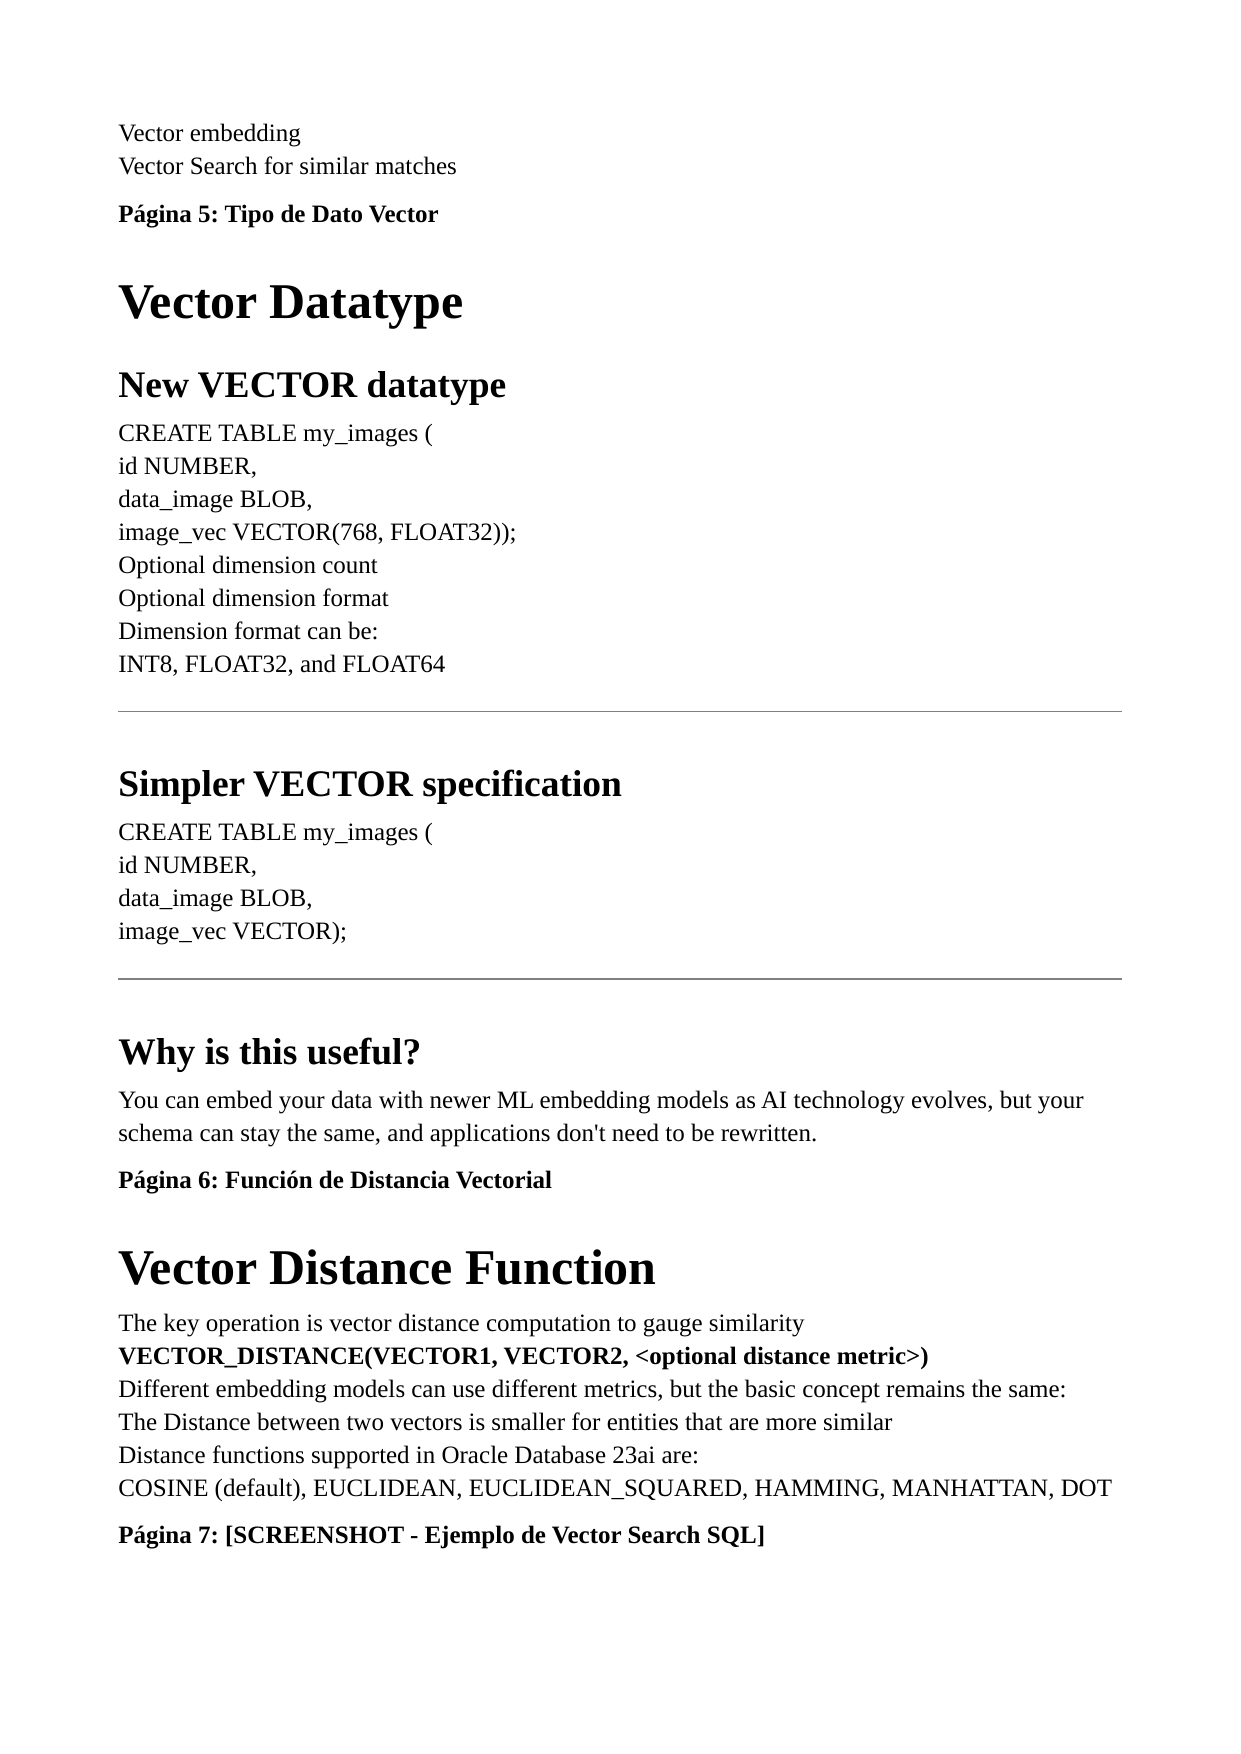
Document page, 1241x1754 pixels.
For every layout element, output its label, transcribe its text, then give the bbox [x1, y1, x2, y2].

subtitle Vector Distance Function [118, 1238, 1122, 1295]
text The key operation is vector distance computation to gauge similarity VECTOR_DISTANCE(VECTOR1, VECTOR2, <optional distance metric>) Different embedding models can use different metrics, but the basic concept remains the same: The Distance between two vectors is smaller for entities that are more similar Distance functions supported in Oracle Database 23ai are: COSINE (default), EUCLIDEAN, EUCLIDEAN_SQUARED, HAMMING, MANHATTAN, DOT [118, 1308, 1122, 1502]
text Página 5: Tipo de Dato Vector [118, 199, 1122, 227]
text Página 7: [SCREENSHOT - Ejemplo de Vector Search SQL] [118, 1521, 1122, 1549]
subtitle New VECTOR datatype [118, 362, 1122, 405]
subtitle Vector Datatype [118, 271, 1122, 329]
text CREATE TABLE my_images ( id NUMBER, data_image BLOB, image_vec VECTOR(768, FLOAT32)); Optional dimension count Optional dimension format Dimension format can be: INT8, FLOAT32, and FLOAT64 [118, 418, 1122, 678]
text CREATE TABLE my_images ( id NUMBER, data_image BLOB, image_vec VECTOR); [118, 817, 1122, 945]
text Vector embedding Vector Search for similar matches [118, 118, 1122, 180]
subtitle Why is this useful? [118, 1029, 1122, 1072]
subtitle Simpler VECTOR specification [118, 762, 1122, 805]
text Página 6: Función de Distancia Vectorial [118, 1165, 1122, 1194]
text You can embed your data with newer ML embedding models as AI technology evolves, but your schema can stay the same, and applications don't need to be rewritten. [118, 1085, 1122, 1146]
